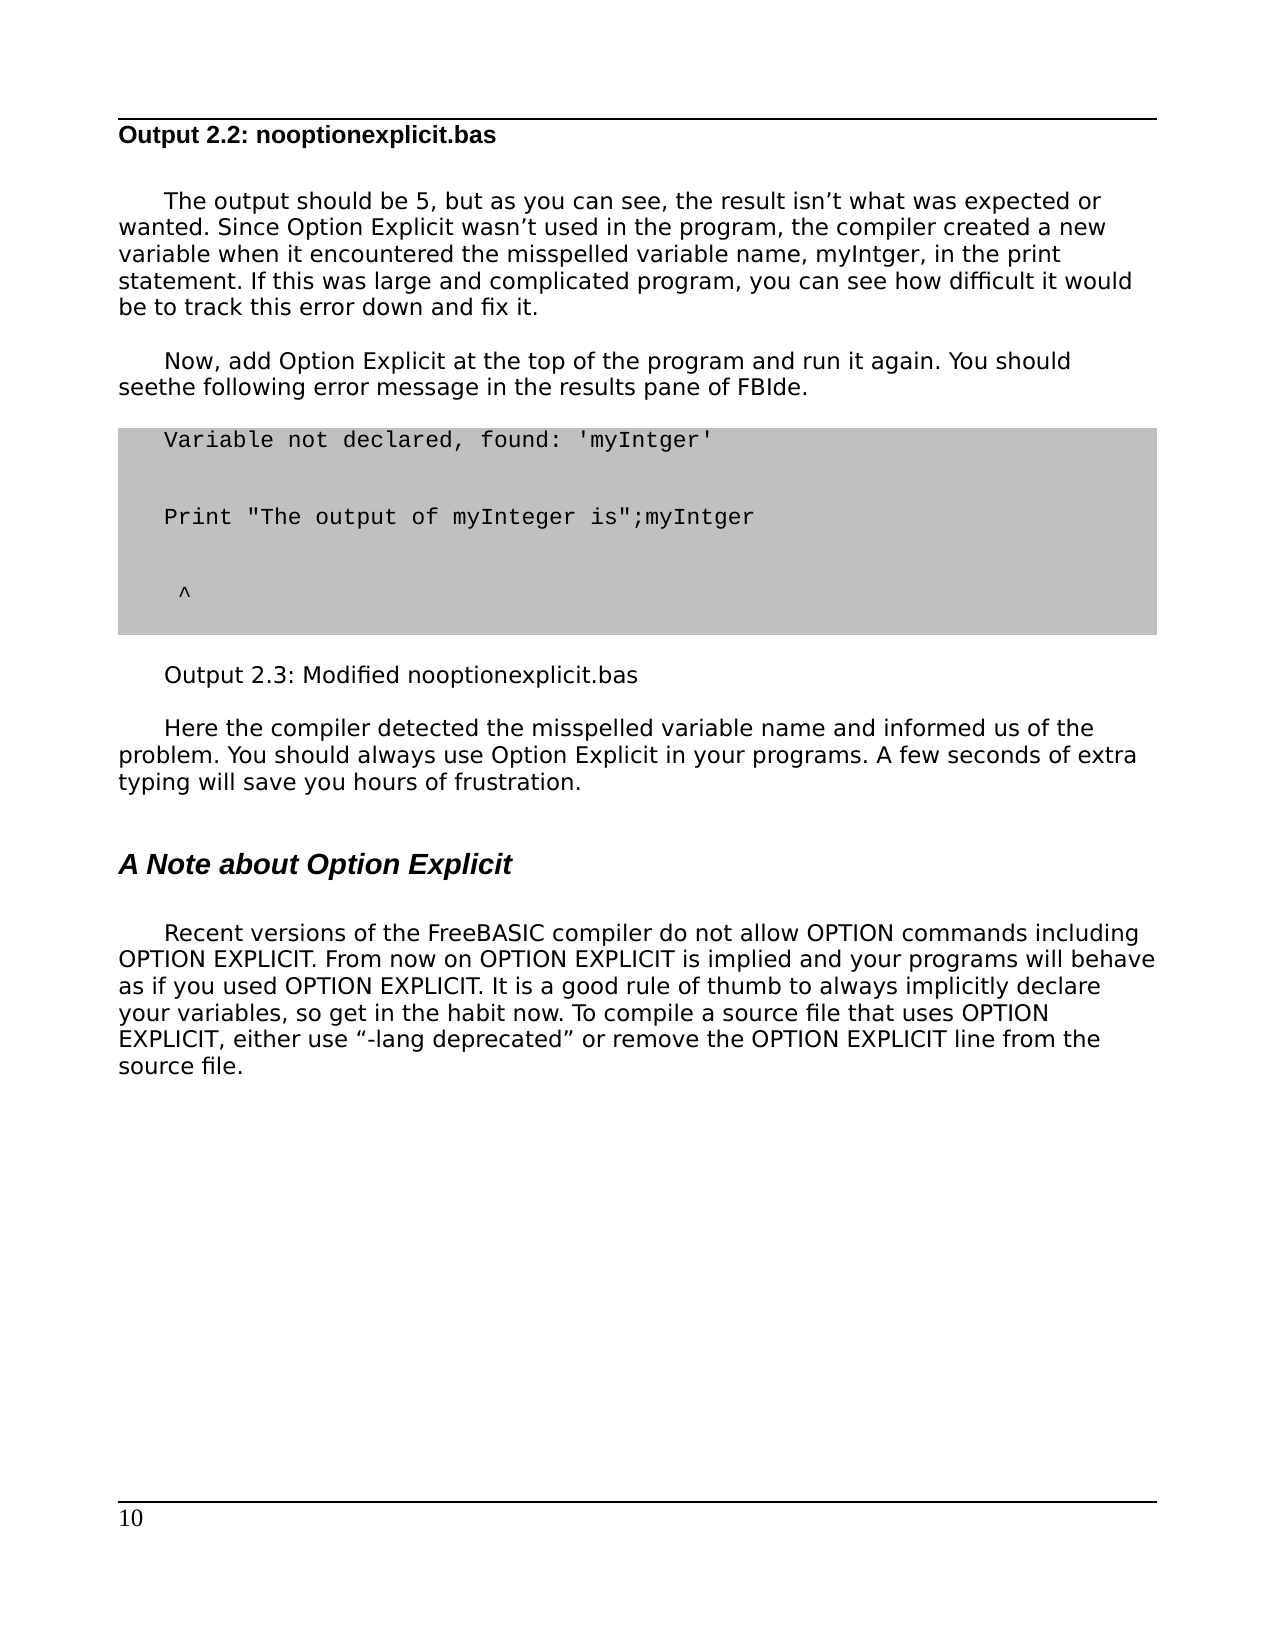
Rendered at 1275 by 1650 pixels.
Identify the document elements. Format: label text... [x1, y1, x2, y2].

text Print "The output of myInteger is";myIntger [118, 506, 1157, 532]
text Now, add Option Explicit at the top of the program and run it again. You should seethe following error message in the results pane of FBIde. [118, 348, 1157, 401]
text ^ [118, 583, 1157, 609]
subtitle A Note about Option Explicit [118, 847, 1157, 881]
text Here the compiler detected the misspelled variable name and informed us of the problem. You should always use Option Explicit in your programs. A few seconds of extra typing will save you hours of frustration. [118, 715, 1157, 795]
text Output 2.3: Modified nooptionexplicit.bas [118, 662, 1157, 689]
text The output should be 5, but as you can see, the result isn’t what was expected or wanted. Since Option Explicit wasn’t used in the program, the compiler created a new variable when it encountered the misspelled variable name, myIntger, in the print statement. If this was large and complicated program, you can see how difficult it would be to track this error down and fix it. [118, 188, 1157, 321]
subtitle Output 2.2: nooptionexplicit.bas [118, 120, 1157, 149]
text Variable not declared, found: 'myIntger' [118, 428, 1157, 454]
text Recent versions of the FreeBASIC compiler do not allow OPTION commands including OPTION EXPLICIT. From now on OPTION EXPLICIT is implied and your programs will behave as if you used OPTION EXPLICIT. It is a good rule of thumb to always implicitly declare your variables, so get in the habit now. To compile a source file that uses OPTION EXPLICIT, either use “-lang deprecated” or remove the OPTION EXPLICIT line from the source file. [118, 920, 1157, 1080]
